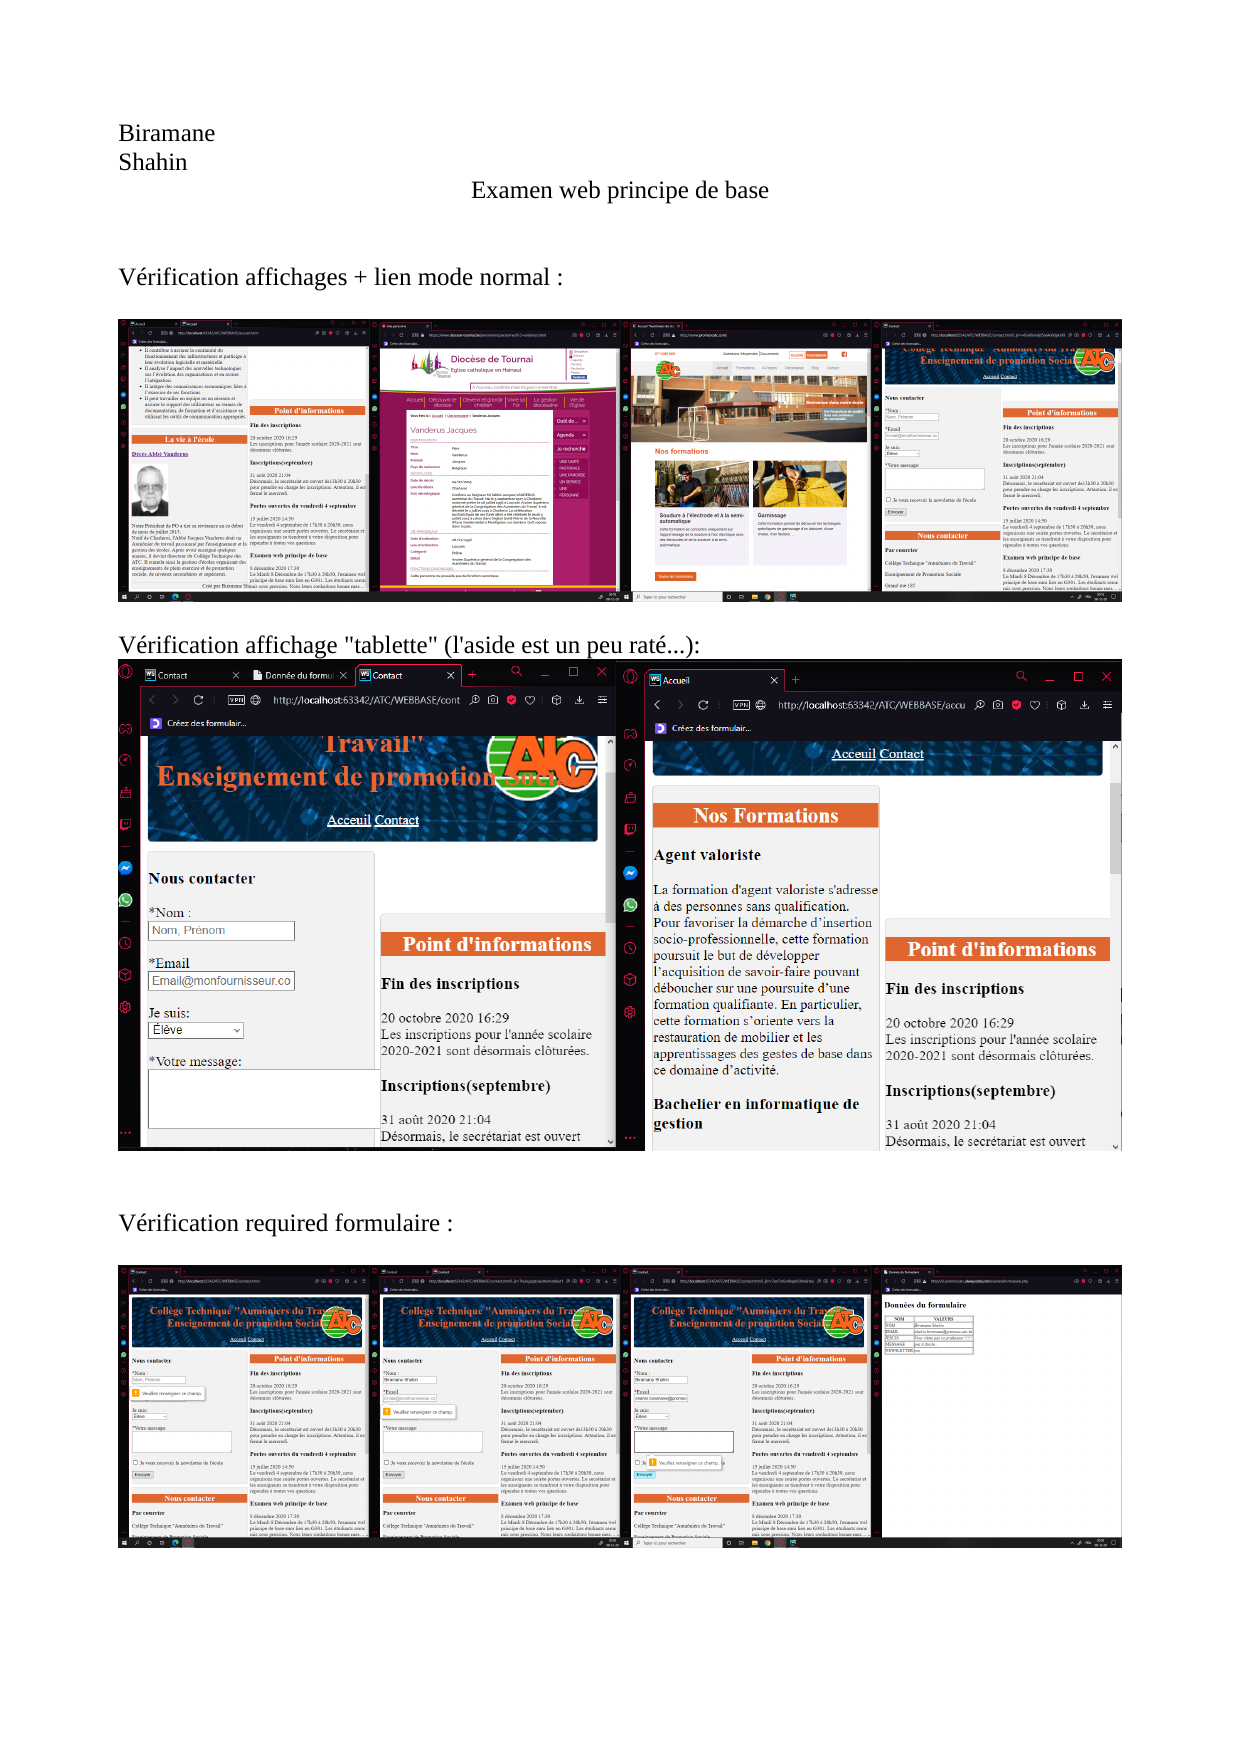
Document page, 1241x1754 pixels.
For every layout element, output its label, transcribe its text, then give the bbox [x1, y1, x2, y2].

text Vérification affichage "tablette" (l'aside est un peu raté...): [118, 630, 1122, 659]
text Shahin [118, 147, 1122, 176]
picture [118, 659, 1122, 1151]
text Examen web principe de base [118, 176, 1122, 204]
text Biramane [118, 118, 1122, 147]
text Vérification affichages + lien mode normal : [118, 262, 1122, 291]
picture [118, 319, 1122, 602]
picture [118, 1265, 1122, 1548]
text Vérification required formulaire : [118, 1208, 1122, 1237]
